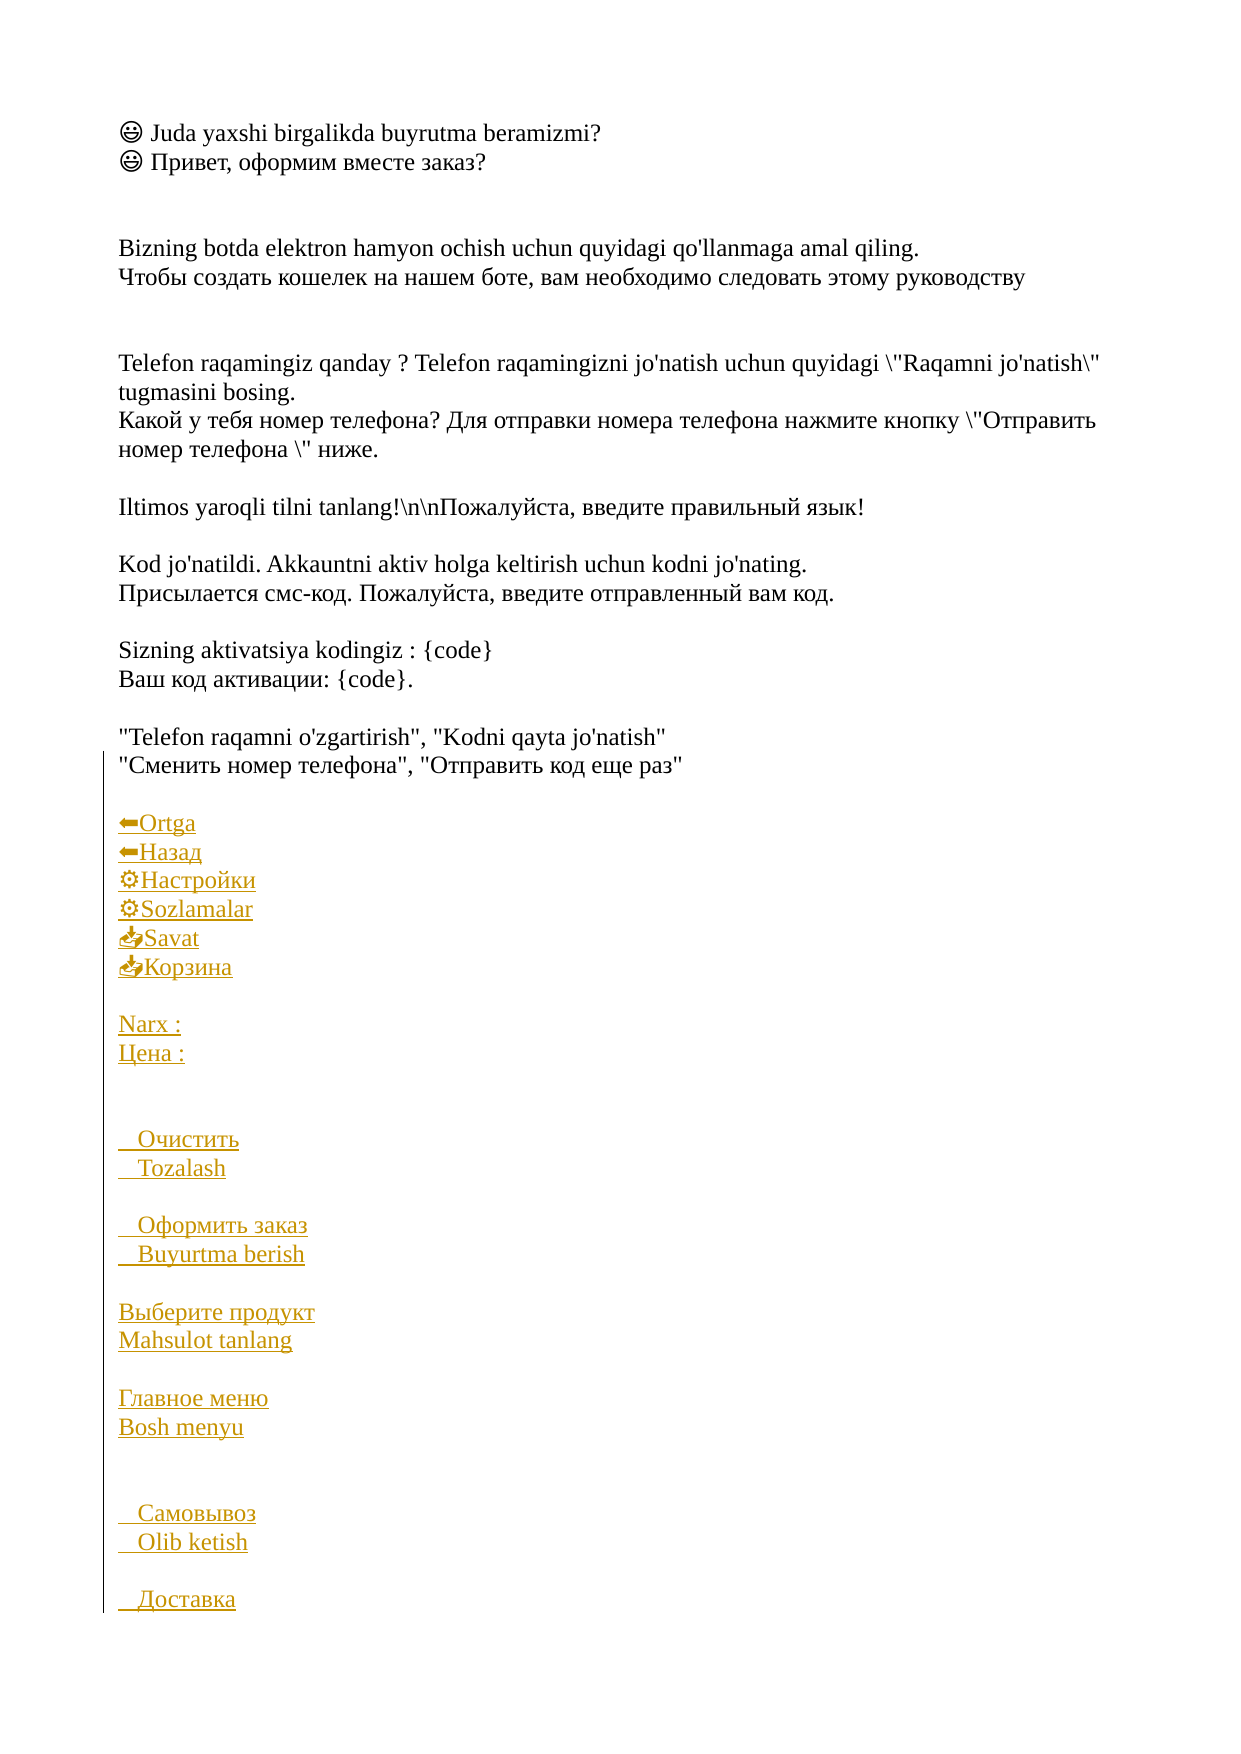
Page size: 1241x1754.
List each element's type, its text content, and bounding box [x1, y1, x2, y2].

text Iltimos yaroqli tilni tanlang!\n\nПожалуйста, введите правильный язык! [118, 492, 1122, 521]
text 🚖Buyurtma berish [118, 1239, 1122, 1268]
text 😃 Привет, оформим вместе заказ? [118, 147, 1122, 176]
text Какой у тебя номер телефона? Для отправки номера телефона нажмите кнопку \"Отправить номер телефона \" ниже. [118, 406, 1122, 463]
text 🏃Olib ketish [118, 1527, 1122, 1556]
text Telefon raqamingiz qanday ? Telefon raqamingizni jo'natish uchun quyidagi \"Raqamni jo'natish\" tugmasini bosing. [118, 348, 1122, 406]
text 🔄Tozalash [118, 1153, 1122, 1182]
text 🏃Самовывоз [118, 1498, 1122, 1527]
text 🚖Оформить заказ [118, 1211, 1122, 1239]
text 😃 Juda yaxshi birgalikda buyrutma beramizmi? [118, 118, 1122, 147]
text 📥Savat [118, 923, 1122, 952]
text Выберите продукт [118, 1297, 1122, 1326]
text Mahsulot tanlang [118, 1326, 1122, 1354]
text Sizning aktivatsiya kodingiz : {code} [118, 636, 1122, 664]
text Цена : [118, 1038, 1122, 1067]
text Kod jo'natildi. Akkauntni aktiv holga keltirish uchun kodni jo'nating. [118, 549, 1122, 578]
text ⚙️Настройки [118, 866, 1122, 894]
text ⬅️Ortga [118, 808, 1122, 837]
text "Telefon raqamni o'zgartirish", "Kodni qayta jo'natish" [118, 722, 1122, 751]
text "Сменить номер телефона", "Отправить код еще раз" [118, 751, 1122, 779]
text Ваш код активации: {code}. [118, 664, 1122, 693]
text Bizning botda elektron hamyon ochish uchun quyidagi qo'llanmaga amal qiling. [118, 233, 1122, 262]
text 🚖Доставка [118, 1584, 1122, 1613]
text ⬅️Назад [118, 837, 1122, 866]
text 🔄Очистить [118, 1124, 1122, 1153]
text Narx : [118, 1009, 1122, 1038]
text ⚙️Sozlamalar [118, 894, 1122, 923]
text 📥Корзина [118, 952, 1122, 981]
text Присылается смс-код. Пожалуйста, введите отправленный вам код. [118, 578, 1122, 607]
text Bosh menyu [118, 1412, 1122, 1441]
text Главное меню [118, 1383, 1122, 1412]
text Чтобы создать кошелек на нашем боте, вам необходимо следовать этому руководству [118, 262, 1122, 291]
